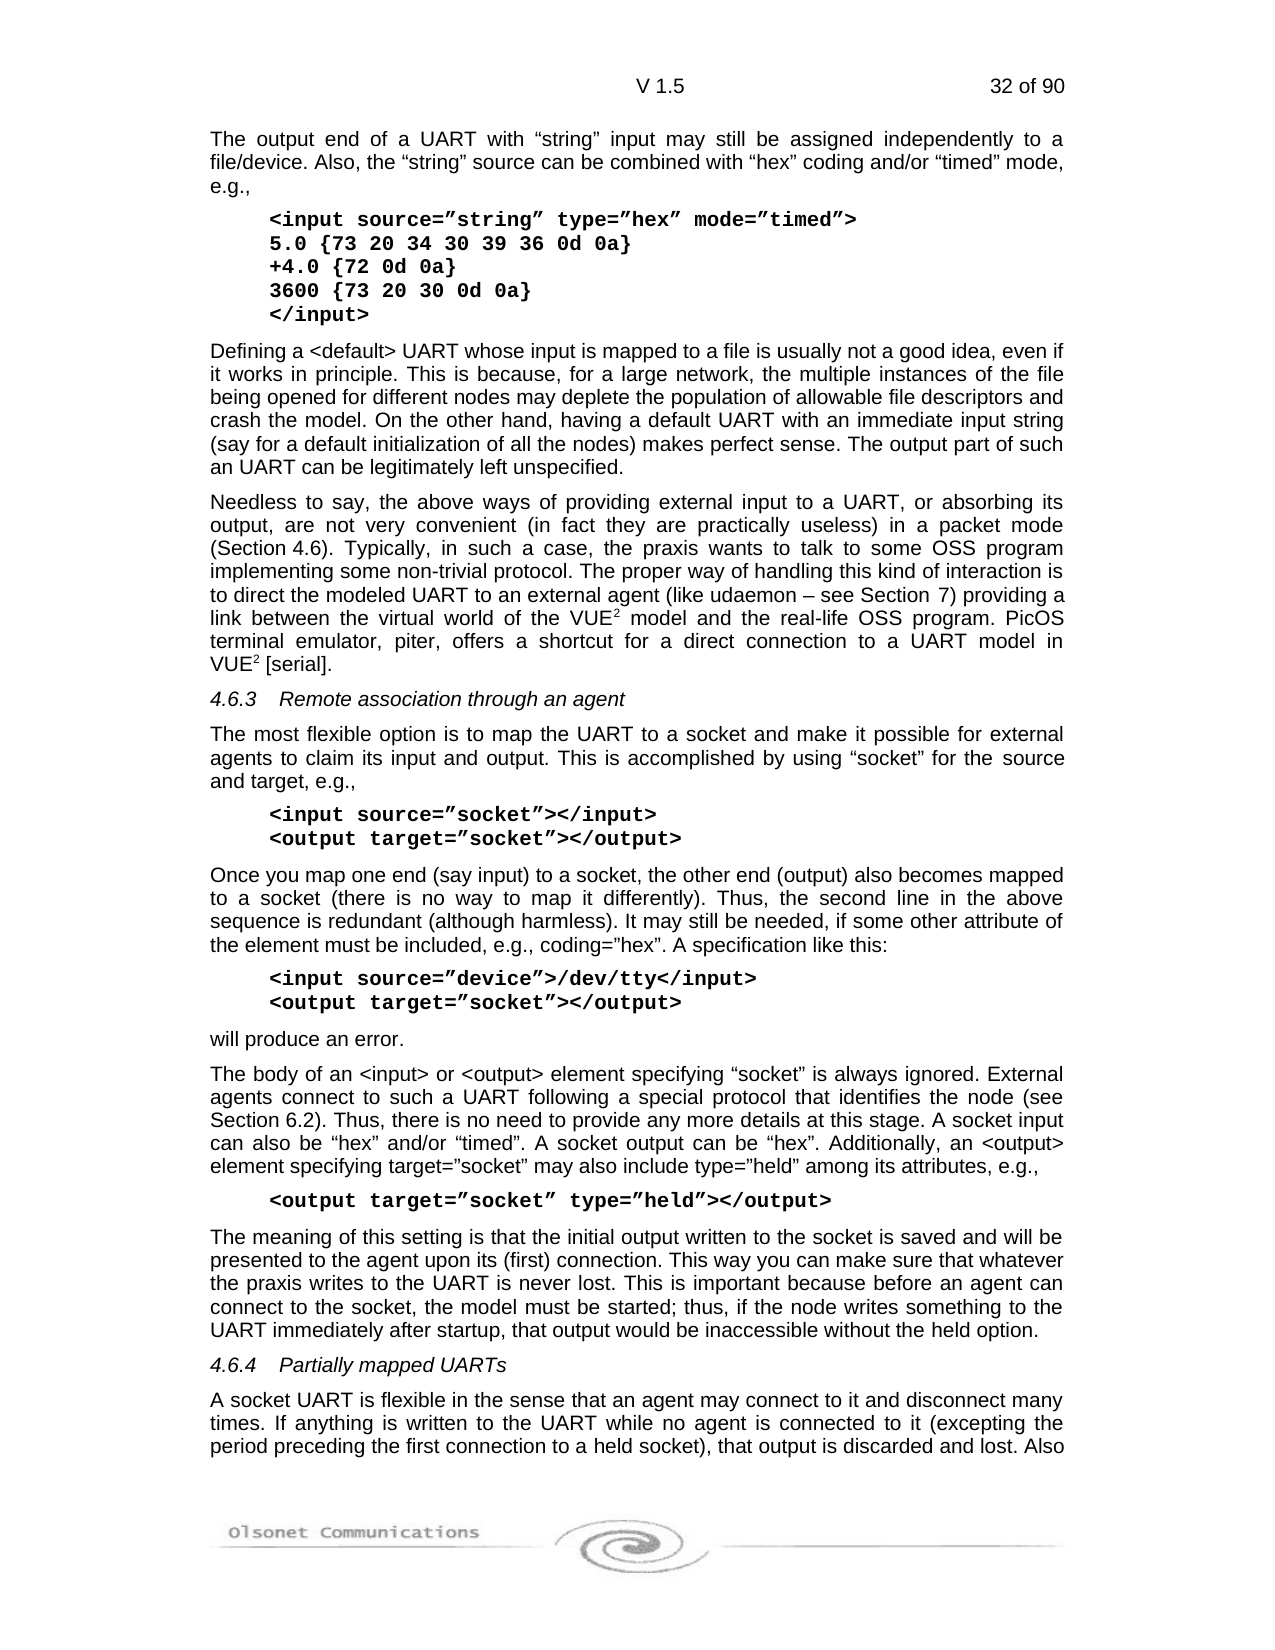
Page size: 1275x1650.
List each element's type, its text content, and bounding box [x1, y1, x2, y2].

text <output target=”socket”></output> [269, 828, 1065, 852]
text 5.0 {73 20 34 30 39 36 0d 0a} [269, 233, 1065, 256]
text <output target=”socket” type=”held”></output> [269, 1190, 1065, 1214]
text 3600 {73 20 30 0d 0a} [269, 280, 1065, 304]
text <input source=”device”>/dev/tty</input> [269, 968, 1065, 992]
subtitle Remote association through an agent [210, 688, 1065, 711]
text Needless to say, the above ways of providing external input to a UART, or absorbing its output, are not very convenient (in fact they are practically useless) in a packet mode (Section 4.6). Typically, in such a case, the praxis wants to talk to some OSS program implementing some non-trivial protocol. The proper way of handling this kind of interaction is to direct the modeled UART to an external agent (like udaemon – see Section 7) providing a link between the virtual world of the VUE2 model and the real-life OSS program. PicOS terminal emulator, piter, offers a shortcut for a direct connection to a UART model in VUE2 [serial]. [210, 490, 1065, 676]
text The meaning of this setting is that the initial output written to the socket is saved and will be presented to the agent upon its (first) connection. This way you can make sure that whatever the praxis writes to the UART is never lost. This is important because before an agent can connect to the socket, the model must be started; thus, if the node writes something to the UART immediately after startup, that output would be inaccessible without the held option. [210, 1226, 1065, 1342]
text The body of an <input> or <output> element specifying “socket” is always ignored. External agents connect to such a UART following a special protocol that identifies the node (see Section 6.2). Thus, there is no need to provide any more details at this stage. A socket input can also be “hex” and/or “timed”. A socket output can be “hex”. Additionally, an <output> element specifying target=”socket” may also include type=”held” among its attributes, e.g., [210, 1062, 1065, 1178]
picture [210, 1504, 1065, 1596]
text <input source=”string” type=”hex” mode=”timed”> [269, 209, 1065, 233]
text <output target=”socket”></output> [269, 992, 1065, 1015]
text Defining a <default> UART whose input is mapped to a file is usually not a good idea, even if it works in principle. This is because, for a large network, the multiple instances of the file being opened for different nodes may deplete the population of allowable file descriptors and crash the model. On the other hand, having a default UART with an immediate input string (say for a default initialization of all the nodes) makes perfect sense. The output part of such an UART can be legitimately left unspecified. [210, 339, 1065, 478]
text The output end of a UART with “string” input may still be assigned independently to a file/device. Also, the “string” source can be combined with “hex” coding and/or “timed” mode, e.g., [210, 128, 1065, 197]
text <input source=”socket”></input> [269, 804, 1065, 828]
text The most flexible option is to map the UART to a socket and make it possible for external agents to claim its input and output. This is accomplished by using “socket” for the source and target, e.g., [210, 723, 1065, 793]
text +4.0 {72 0d 0a} [269, 256, 1065, 280]
text A socket UART is flexible in the sense that an agent may connect to it and disconnect many times. If anything is written to the UART while no agent is connected to it (excepting the period preceding the first connection to a held socket), that output is discarded and lost. Also [210, 1388, 1065, 1458]
subtitle Partially mapped UARTs [210, 1353, 1065, 1377]
text </input> [269, 304, 1065, 327]
text will produce an error. [210, 1027, 1065, 1050]
text Once you map one end (say input) to a socket, the other end (output) also becomes mapped to a socket (there is no way to map it differently). Thus, the second line in the above sequence is redundant (although harmless). It may still be needed, if some other attribute of the element must be included, e.g., coding=”hex”. A specification like this: [210, 863, 1065, 956]
